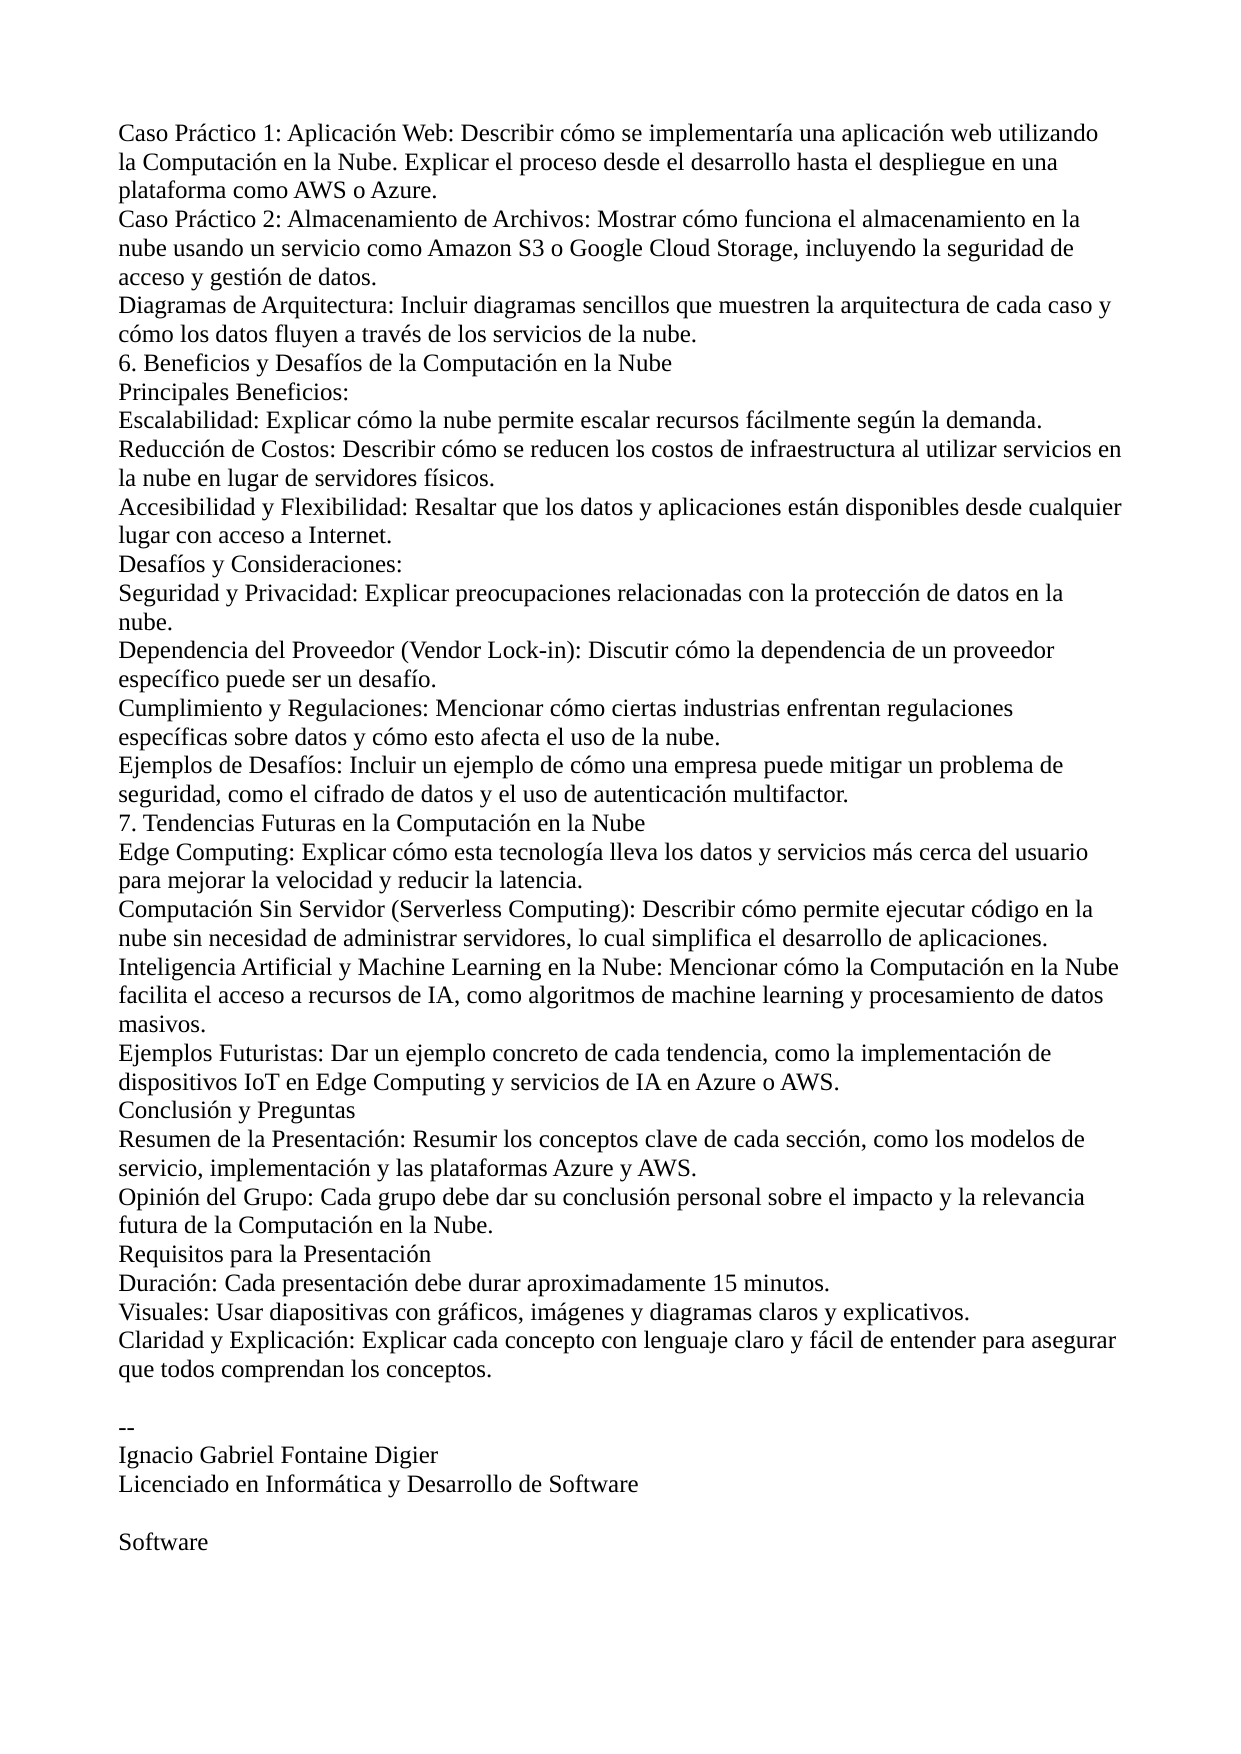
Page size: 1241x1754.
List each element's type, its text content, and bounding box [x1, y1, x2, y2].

text Caso Práctico 1: Aplicación Web: Describir cómo se implementaría una aplicación web utilizando la Computación en la Nube. Explicar el proceso desde el desarrollo hasta el despliegue en una plataforma como AWS o Azure. Caso Práctico 2: Almacenamiento de Archivos: Mostrar cómo funciona el almacenamiento en la nube usando un servicio como Amazon S3 o Google Cloud Storage, incluyendo la seguridad de acceso y gestión de datos. Diagramas de Arquitectura: Incluir diagramas sencillos que muestren la arquitectura de cada caso y cómo los datos fluyen a través de los servicios de la nube. 6. Beneficios y Desafíos de la Computación en la Nube Principales Beneficios: Escalabilidad: Explicar cómo la nube permite escalar recursos fácilmente según la demanda. Reducción de Costos: Describir cómo se reducen los costos de infraestructura al utilizar servicios en la nube en lugar de servidores físicos. Accesibilidad y Flexibilidad: Resaltar que los datos y aplicaciones están disponibles desde cualquier lugar con acceso a Internet. Desafíos y Consideraciones: Seguridad y Privacidad: Explicar preocupaciones relacionadas con la protección de datos en la nube. Dependencia del Proveedor (Vendor Lock-in): Discutir cómo la dependencia de un proveedor específico puede ser un desafío. Cumplimiento y Regulaciones: Mencionar cómo ciertas industrias enfrentan regulaciones específicas sobre datos y cómo esto afecta el uso de la nube. Ejemplos de Desafíos: Incluir un ejemplo de cómo una empresa puede mitigar un problema de seguridad, como el cifrado de datos y el uso de autenticación multifactor. 7. Tendencias Futuras en la Computación en la Nube Edge Computing: Explicar cómo esta tecnología lleva los datos y servicios más cerca del usuario para mejorar la velocidad y reducir la latencia. Computación Sin Servidor (Serverless Computing): Describir cómo permite ejecutar código en la nube sin necesidad de administrar servidores, lo cual simplifica el desarrollo de aplicaciones. Inteligencia Artificial y Machine Learning en la Nube: Mencionar cómo la Computación en la Nube facilita el acceso a recursos de IA, como algoritmos de machine learning y procesamiento de datos masivos. Ejemplos Futuristas: Dar un ejemplo concreto de cada tendencia, como la implementación de dispositivos IoT en Edge Computing y servicios de IA en Azure o AWS. Conclusión y Preguntas Resumen de la Presentación: Resumir los conceptos clave de cada sección, como los modelos de servicio, implementación y las plataformas Azure y AWS. Opinión del Grupo: Cada grupo debe dar su conclusión personal sobre el impacto y la relevancia futura de la Computación en la Nube. Requisitos para la Presentación Duración: Cada presentación debe durar aproximadamente 15 minutos. Visuales: Usar diapositivas con gráficos, imágenes y diagramas claros y explicativos. Claridad y Explicación: Explicar cada concepto con lenguaje claro y fácil de entender para asegurar que todos comprendan los conceptos. -- Ignacio Gabriel Fontaine Digier Licenciado en Informática y Desarrollo de Software Software [118, 118, 1122, 1556]
